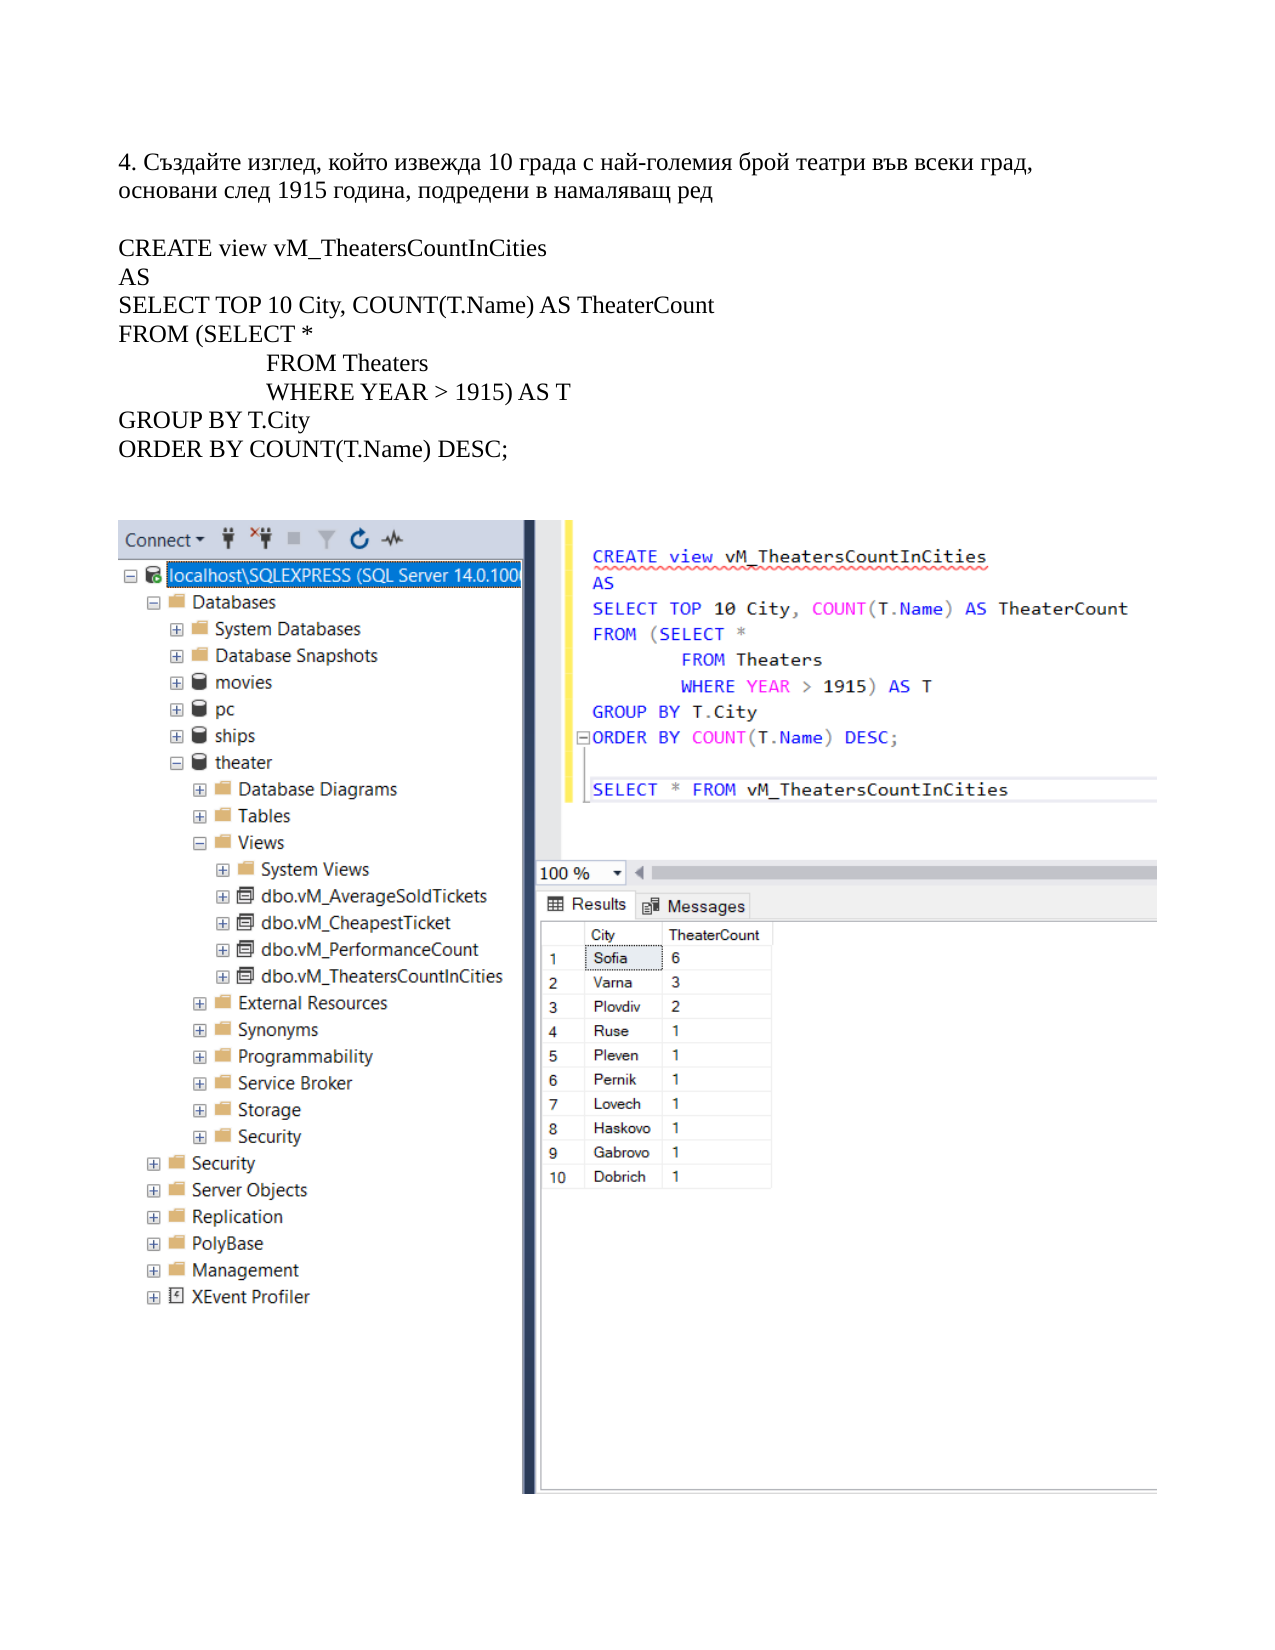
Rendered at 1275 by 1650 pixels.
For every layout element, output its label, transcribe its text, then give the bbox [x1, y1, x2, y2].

text основани след 1915 година, подредени в намаляващ ред [118, 176, 1157, 204]
text CREATE view vM_TheatersCountInCities [118, 233, 1157, 262]
text FROM Theaters [118, 348, 1157, 377]
text SELECT TOP 10 City, COUNT(T.Name) AS TheaterCount [118, 291, 1157, 319]
text FROM (SELECT * [118, 319, 1157, 348]
text GROUP BY T.City [118, 406, 1157, 434]
text AS [118, 262, 1157, 291]
text ORDER BY COUNT(T.Name) DESC; [118, 434, 1157, 463]
picture [118, 520, 1157, 1494]
text WHERE YEAR > 1915) AS T [118, 377, 1157, 406]
text 4. Създайте изглед, който извежда 10 града с най-големия брой театри във всеки град, [118, 147, 1157, 176]
